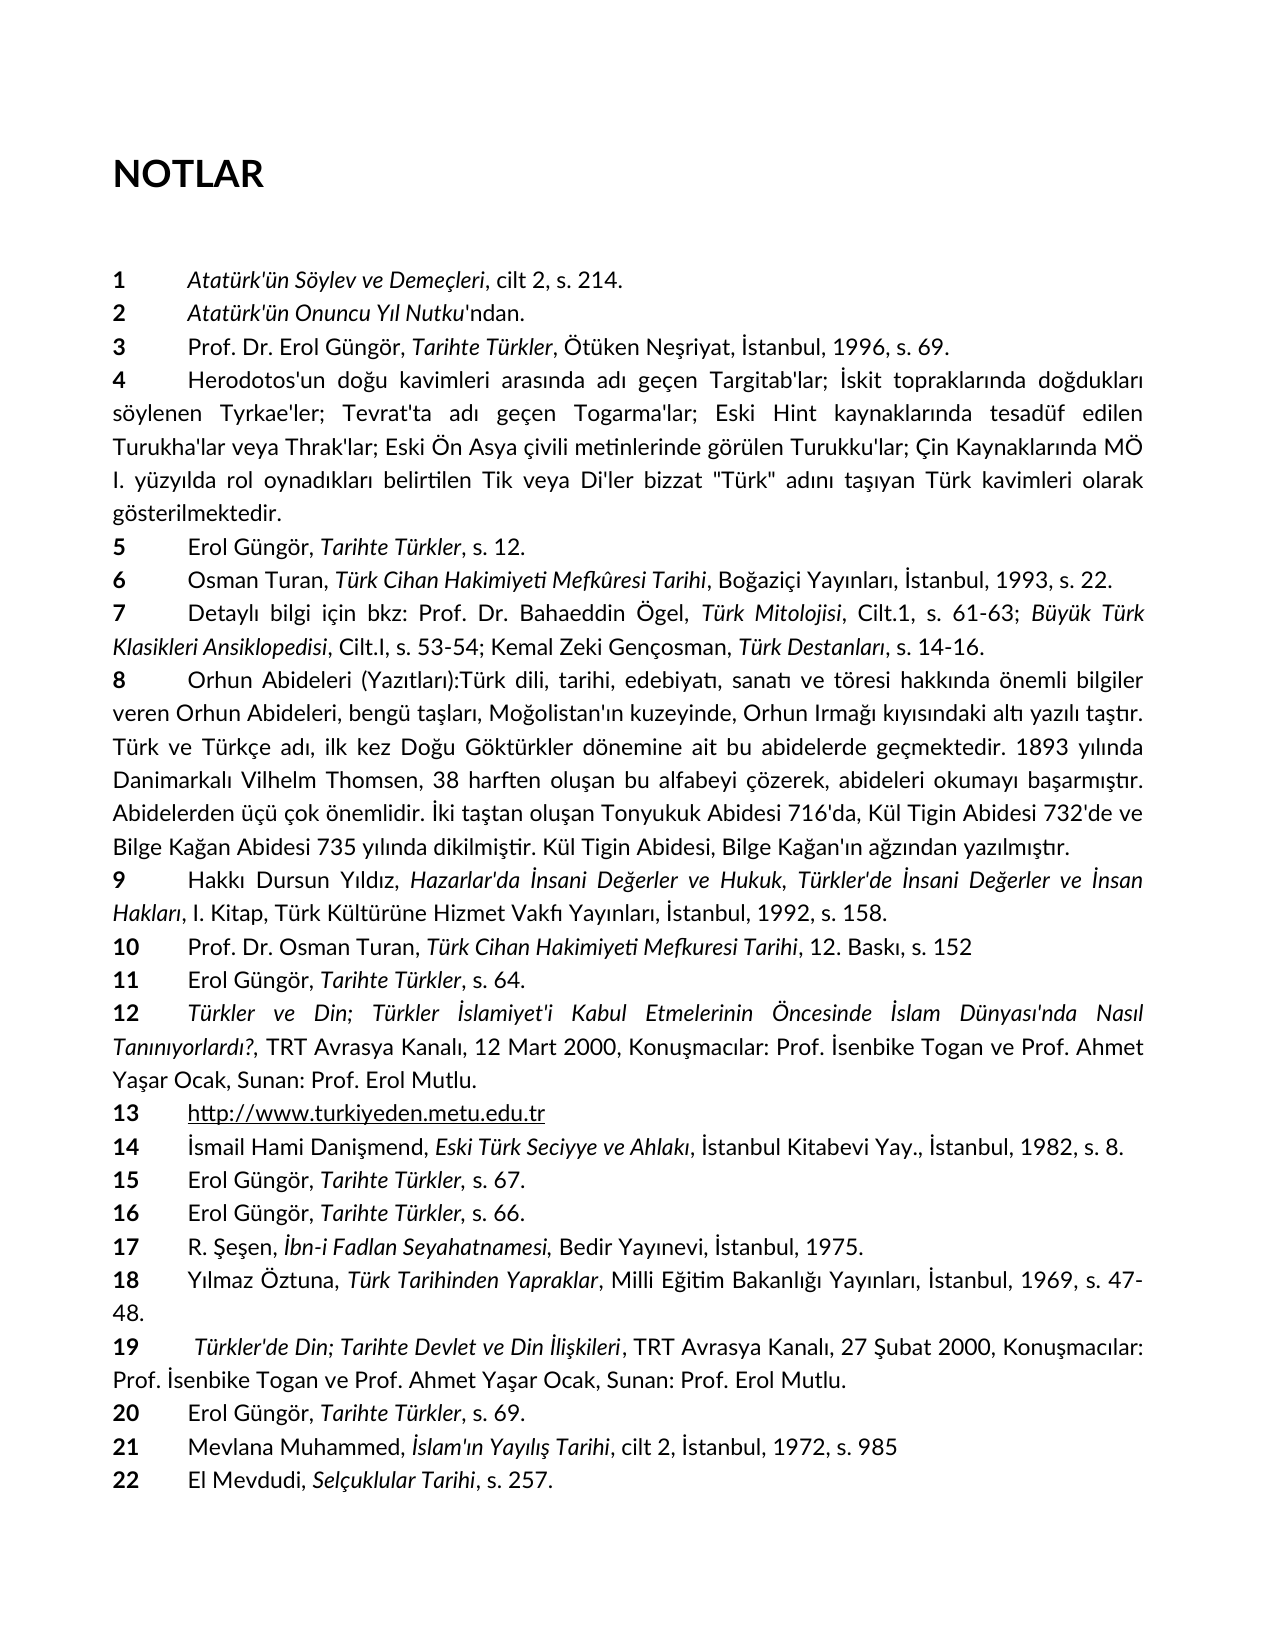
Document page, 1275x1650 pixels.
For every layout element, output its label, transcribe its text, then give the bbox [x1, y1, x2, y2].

text 15 Erol Güngör, Tarihte Türkler, s. 67. [112, 1162, 1145, 1195]
text 13 http://www.turkiyeden.metu.edu.tr [112, 1095, 1145, 1128]
text 19 Türkler'de Din; Tarihte Devlet ve Din İlişkileri, TRT Avrasya Kanalı, 27 Şubat 2000, Konuşmacılar: Prof. İsenbike Togan ve Prof. Ahmet Yaşar Ocak, Sunan: Prof. Erol Mutlu. [112, 1328, 1145, 1395]
text 14 İsmail Hami Danişmend, Eski Türk Seciyye ve Ahlakı, İstanbul Kitabevi Yay., İstanbul, 1982, s. 8. [112, 1128, 1145, 1162]
text 2 Atatürk'ün Onuncu Yıl Nutku'ndan. [112, 295, 1145, 328]
text 12 Türkler ve Din; Türkler İslamiyet'i Kabul Etmelerinin Öncesinde İslam Dünyası'nda Nasıl Tanınıyorlardı?, TRT Avrasya Kanalı, 12 Mart 2000, Konuşmacılar: Prof. İsenbike Togan ve Prof. Ahmet Yaşar Ocak, Sunan: Prof. Erol Mutlu. [112, 995, 1145, 1095]
text 3 Prof. Dr. Erol Güngör, Tarihte Türkler, Ötüken Neşriyat, İstanbul, 1996, s. 69. [112, 328, 1145, 362]
text 10 Prof. Dr. Osman Turan, Türk Cihan Hakimiyeti Mefkuresi Tarihi, 12. Baskı, s. 152 [112, 928, 1145, 962]
text 6 Osman Turan, Türk Cihan Hakimiyeti Mefkûresi Tarihi, Boğaziçi Yayınları, İstanbul, 1993, s. 22. [112, 562, 1145, 595]
text 20 Erol Güngör, Tarihte Türkler, s. 69. [112, 1395, 1145, 1428]
text 8 Orhun Abideleri (Yazıtları):Türk dili, tarihi, edebiyatı, sanatı ve töresi hakkında önemli bilgiler veren Orhun Abideleri, bengü taşları, Moğolistan'ın kuzeyinde, Orhun Irmağı kıyısındaki altı yazılı taştır. Türk ve Türkçe adı, ilk kez Doğu Göktürkler dönemine ait bu abidelerde geçmektedir. 1893 yılında Danimarkalı Vilhelm Thomsen, 38 harften oluşan bu alfabeyi çözerek, abideleri okumayı başarmıştır. Abidelerden üçü çok önemlidir. İki taştan oluşan Tonyukuk Abidesi 716'da, Kül Tigin Abidesi 732'de ve Bilge Kağan Abidesi 735 yılında dikilmiştir. Kül Tigin Abidesi, Bilge Kağan'ın ağzından yazılmıştır. [112, 662, 1145, 862]
text 21 Mevlana Muhammed, İslam'ın Yayılış Tarihi, cilt 2, İstanbul, 1972, s. 985 [112, 1428, 1145, 1462]
text 17 R. Şeşen, İbn-i Fadlan Seyahatnamesi, Bedir Yayınevi, İstanbul, 1975. [112, 1228, 1145, 1262]
text NOTLAR [112, 150, 1145, 195]
text 5 Erol Güngör, Tarihte Türkler, s. 12. [112, 528, 1145, 562]
text 11 Erol Güngör, Tarihte Türkler, s. 64. [112, 962, 1145, 995]
text 18 Yılmaz Öztuna, Türk Tarihinden Yapraklar, Milli Eğitim Bakanlığı Yayınları, İstanbul, 1969, s. 47-48. [112, 1262, 1145, 1328]
text 16 Erol Güngör, Tarihte Türkler, s. 66. [112, 1195, 1145, 1228]
text 4 Herodotos'un doğu kavimleri arasında adı geçen Targitab'lar; İskit topraklarında doğdukları söylenen Tyrkae'ler; Tevrat'ta adı geçen Togarma'lar; Eski Hint kaynaklarında tesadüf edilen Turukha'lar veya Thrak'lar; Eski Ön Asya çivili metinlerinde görülen Turukku'lar; Çin Kaynaklarında MÖ I. yüzyılda rol oynadıkları belirtilen Tik veya Di'ler bizzat "Türk" adını taşıyan Türk kavimleri olarak gösterilmektedir. [112, 362, 1145, 528]
text 9 Hakkı Dursun Yıldız, Hazarlar'da İnsani Değerler ve Hukuk, Türkler'de İnsani Değerler ve İnsan Hakları, I. Kitap, Türk Kültürüne Hizmet Vakfı Yayınları, İstanbul, 1992, s. 158. [112, 862, 1145, 928]
text 22 El Mevdudi, Selçuklular Tarihi, s. 257. [112, 1462, 1145, 1495]
text 1 Atatürk'ün Söylev ve Demeçleri, cilt 2, s. 214. [112, 262, 1145, 295]
text 7 Detaylı bilgi için bkz: Prof. Dr. Bahaeddin Ögel, Türk Mitolojisi, Cilt.1, s. 61-63; Büyük Türk Klasikleri Ansiklopedisi, Cilt.I, s. 53-54; Kemal Zeki Gençosman, Türk Destanları, s. 14-16. [112, 595, 1145, 662]
